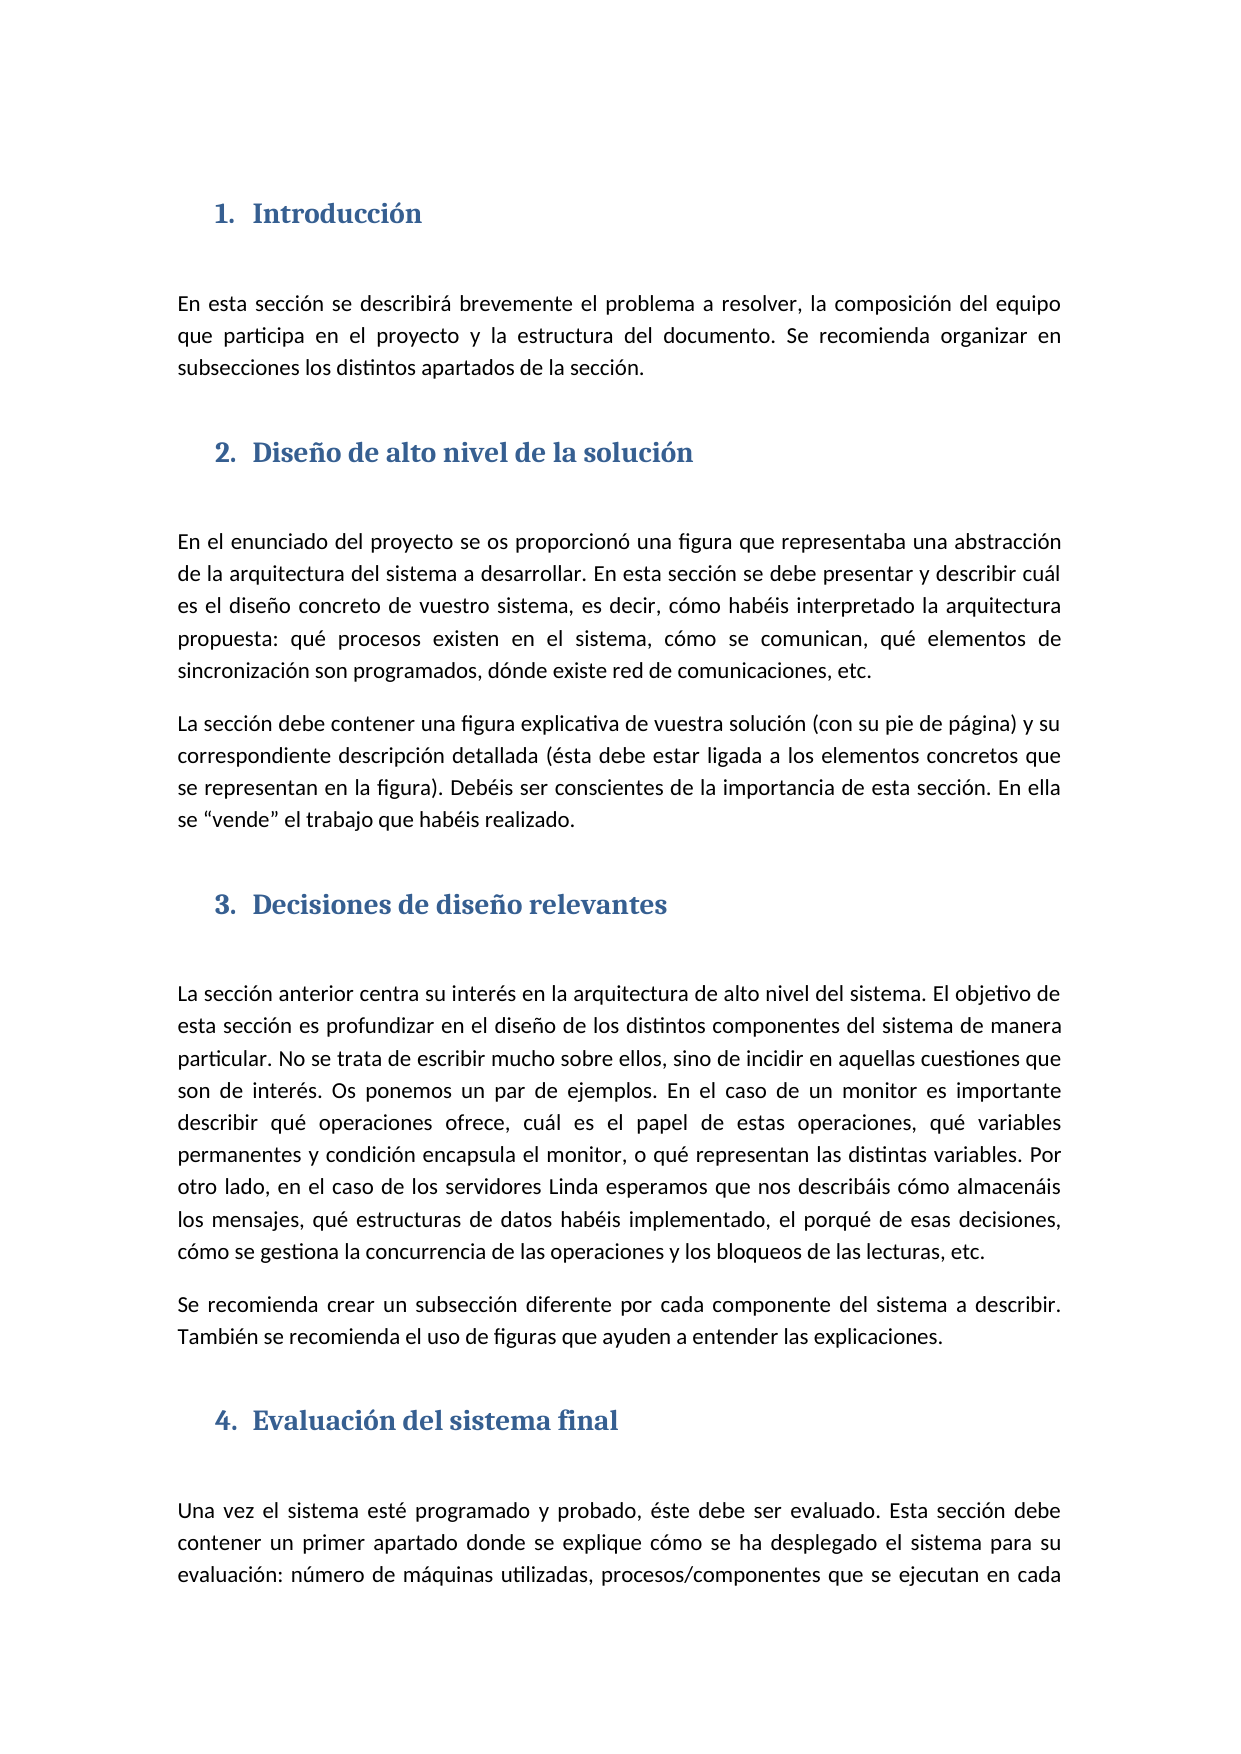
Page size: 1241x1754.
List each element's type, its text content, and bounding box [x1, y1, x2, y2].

text Se recomienda crear un subsección diferente por cada componente del sistema a describir. También se recomienda el uso de figuras que ayuden a entender las explicaciones. [177, 1290, 1063, 1350]
subtitle Decisiones de diseño relevantes [215, 888, 1063, 921]
text La sección debe contener una figura explicativa de vuestra solución (con su pie de página) y su correspondiente descripción detallada (ésta debe estar ligada a los elementos concretos que se representan en la figura). Debéis ser conscientes de la importancia de esta sección. En ella se “vende” el trabajo que habéis realizado. [177, 709, 1063, 834]
subtitle Evaluación del sistema final [215, 1404, 1063, 1438]
text La sección anterior centra su interés en la arquitectura de alto nivel del sistema. El objetivo de esta sección es profundizar en el diseño de los distintos componentes del sistema de manera particular. No se trata de escribir mucho sobre ellos, sino de incidir en aquellas cuestiones que son de interés. Os ponemos un par de ejemplos. En el caso de un monitor es importante describir qué operaciones ofrece, cuál es el papel de estas operaciones, qué variables permanentes y condición encapsula el monitor, o qué representan las distintas variables. Por otro lado, en el caso de los servidores Linda esperamos que nos describáis cómo almacenáis los mensajes, qué estructuras de datos habéis implementado, el porqué de esas decisiones, cómo se gestiona la concurrencia de las operaciones y los bloqueos de las lecturas, etc. [177, 979, 1063, 1265]
subtitle Introducción [215, 198, 1063, 231]
text En esta sección se describirá brevemente el problema a resolver, la composición del equipo que participa en el proyecto y la estructura del documento. Se recomienda organizar en subsecciones los distintos apartados de la sección. [177, 289, 1063, 382]
subtitle Diseño de alto nivel de la solución [215, 436, 1063, 469]
text En el enunciado del proyecto se os proporcionó una figura que representaba una abstracción de la arquitectura del sistema a desarrollar. En esta sección se debe presentar y describir cuál es el diseño concreto de vuestro sistema, es decir, cómo habéis interpretado la arquitectura propuesta: qué procesos existen en el sistema, cómo se comunican, qué elementos de sincronización son programados, dónde existe red de comunicaciones, etc. [177, 527, 1063, 684]
text Una vez el sistema esté programado y probado, éste debe ser evaluado. Esta sección debe contener un primer apartado donde se explique cómo se ha desplegado el sistema para su evaluación: número de máquinas utilizadas, procesos/componentes que se ejecutan en cada [177, 1496, 1063, 1588]
